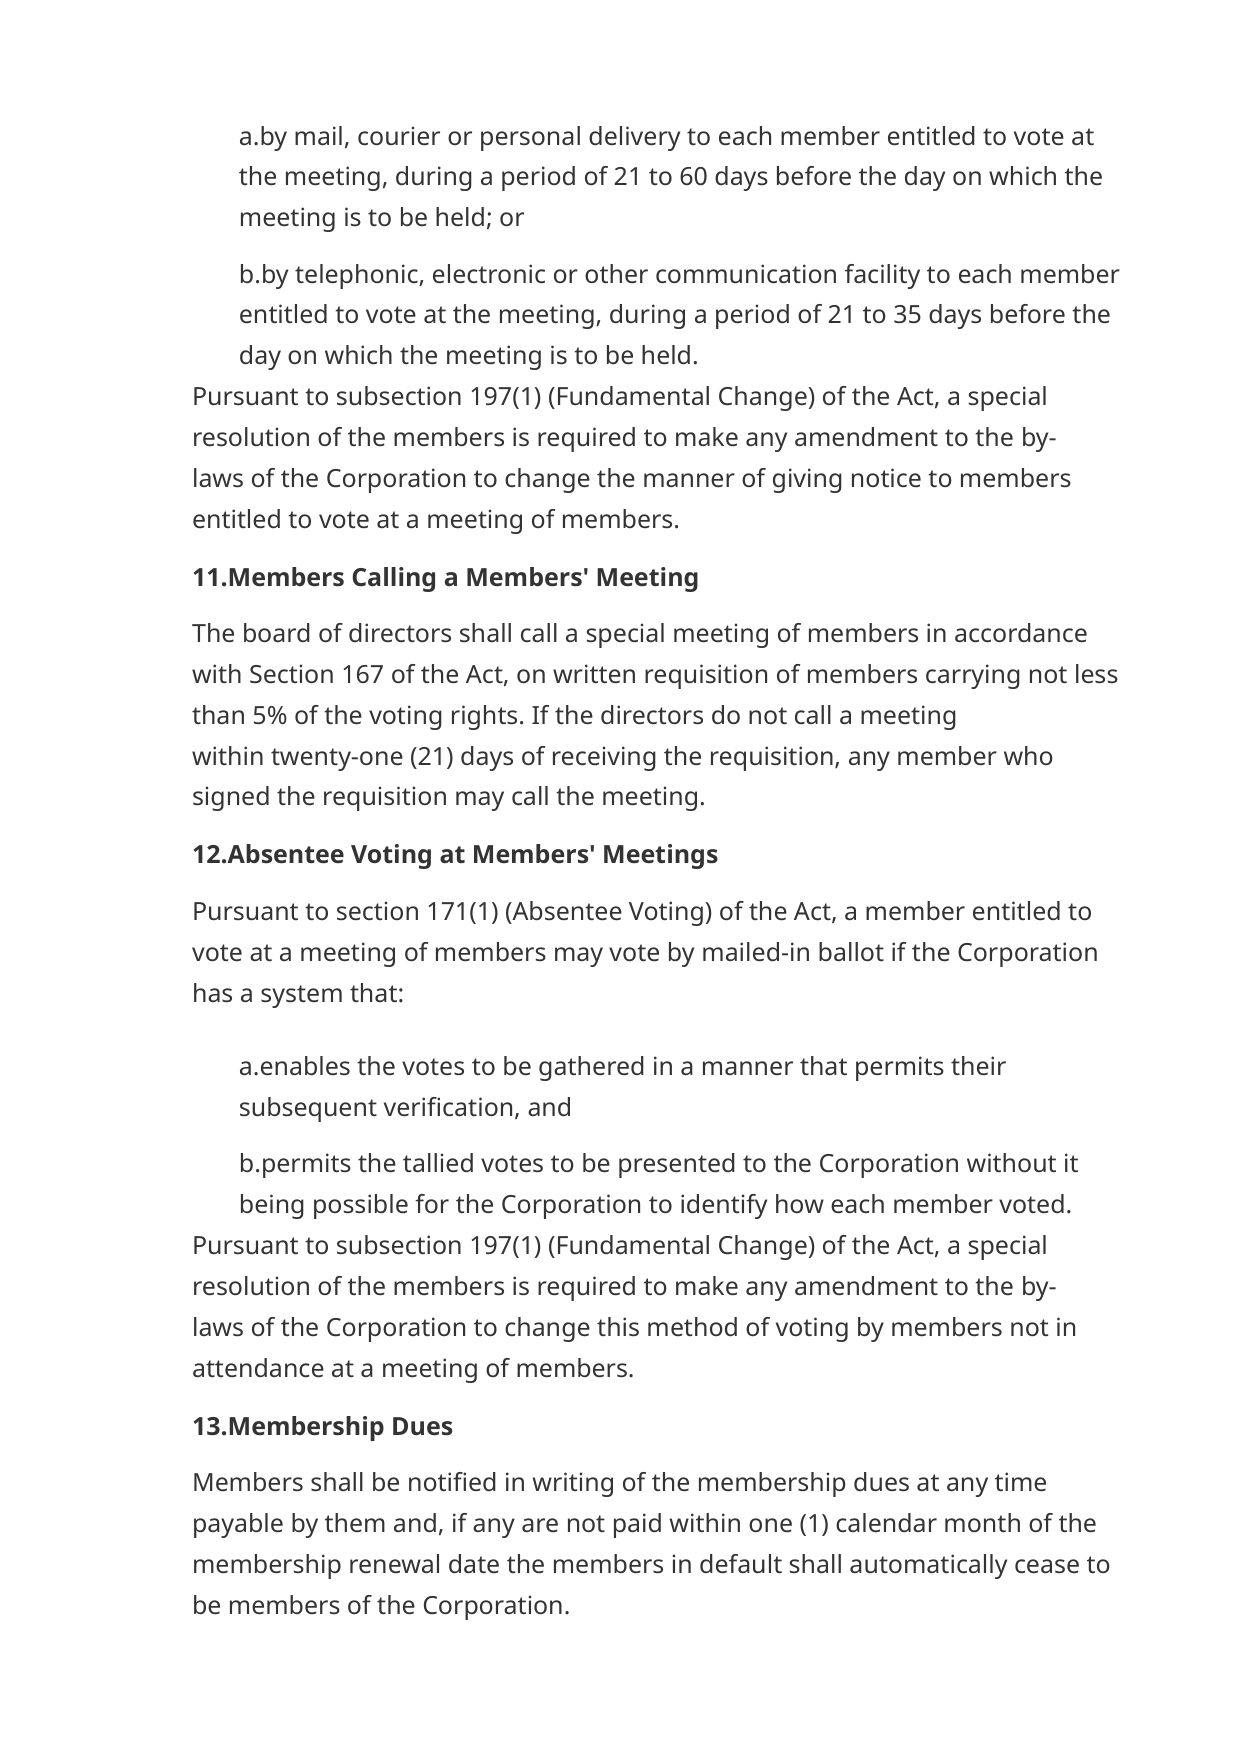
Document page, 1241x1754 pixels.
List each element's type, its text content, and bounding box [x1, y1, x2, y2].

list The board of directors shall call a special meeting of members in accordance with Section 167 of the Act, on written requisition of members carrying not less than 5% of the voting rights. If the directors do not call a meeting within twenty-one (21) days of receiving the requisition, any member who signed the requisition may call the meeting. [118, 616, 1122, 813]
list by telephonic, electronic or other communication facility to each member entitled to vote at the meeting, during a period of 21 to 35 days before the day on which the meeting is to be held. [118, 256, 1122, 372]
list enables the votes to be gathered in a manner that permits their subsequent verification, and [118, 1049, 1122, 1124]
list Absentee Voting at Members' Meetings [118, 837, 1122, 871]
list Pursuant to section 171(1) (Absentee Voting) of the Act, a member entitled to vote at a meeting of members may vote by mailed-in ballot if the Corporation has a system that: [118, 893, 1122, 1009]
list by mail, courier or personal delivery to each member entitled to vote at the meeting, during a period of 21 to 60 days before the day on which the meeting is to be held; or [118, 118, 1122, 234]
list Members Calling a Members' Meeting [118, 559, 1122, 593]
list Pursuant to subsection 197(1) (Fundamental Change) of the Act, a special resolution of the members is required to make any amendment to the by-laws of the Corporation to change this method of voting by members not in attendance at a meeting of members. [118, 1228, 1122, 1384]
list Pursuant to subsection 197(1) (Fundamental Change) of the Act, a special resolution of the members is required to make any amendment to the by-laws of the Corporation to change the manner of giving notice to members entitled to vote at a meeting of members. [118, 379, 1122, 535]
list Membership Dues [118, 1408, 1122, 1442]
list permits the tallied votes to be presented to the Corporation without it being possible for the Corporation to identify how each member voted. [118, 1146, 1122, 1221]
list Members shall be notified in writing of the membership dues at any time payable by them and, if any are not paid within one (1) calendar month of the membership renewal date the members in default shall automatically cease to be members of the Corporation. [118, 1465, 1122, 1621]
